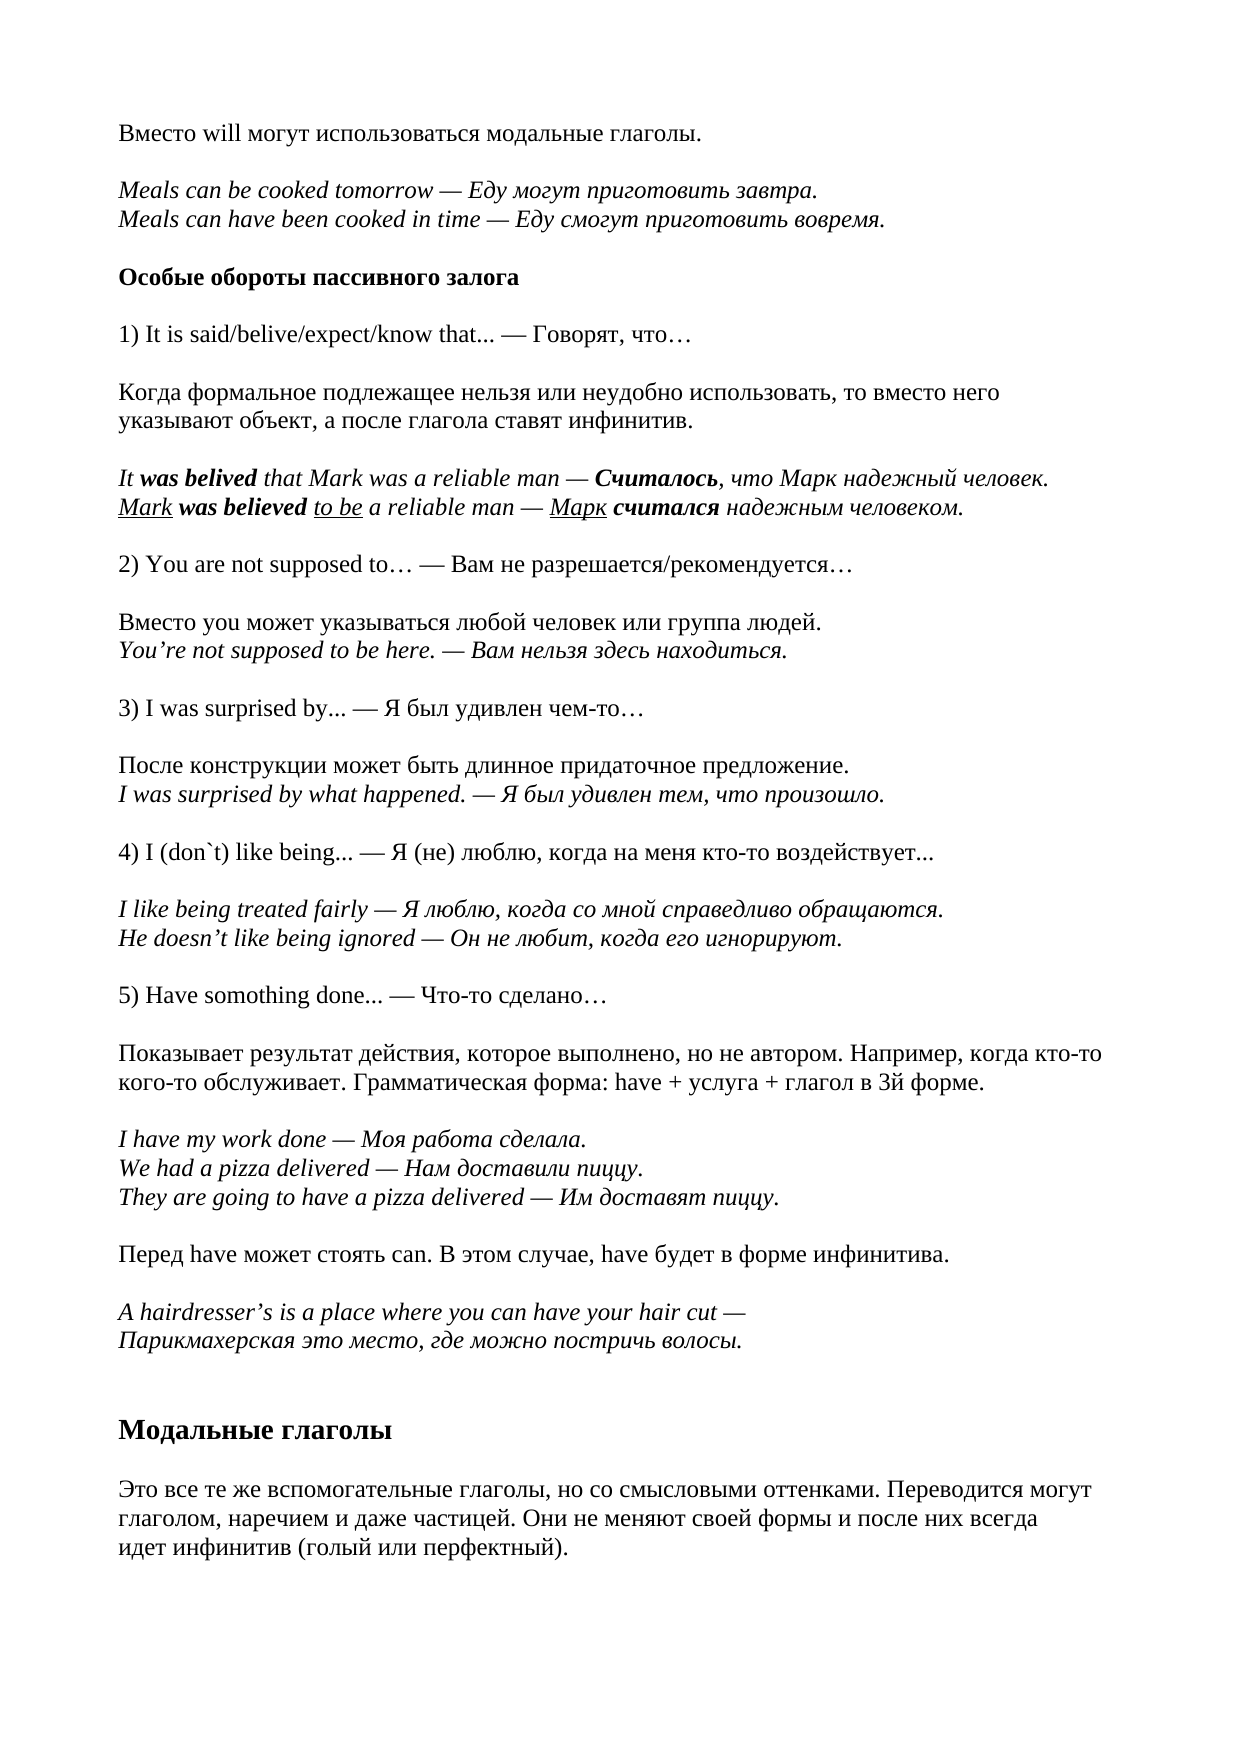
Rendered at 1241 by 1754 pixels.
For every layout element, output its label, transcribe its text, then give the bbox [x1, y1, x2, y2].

text 1) It is said/belive/expect/know that... — Говорят, что… [118, 319, 1122, 348]
text Парикмахерская это место, где можно постричь волосы. [118, 1326, 1122, 1354]
text He doesn’t like being ignored — Он не любит, когда его игнорируют. [118, 923, 1122, 952]
text Показывает результат действия, которое выполнено, но не автором. Например, когда кто-то кого-то обслуживает. Грамматическая форма: have + услуга + глагол в 3й форме. [118, 1038, 1122, 1096]
text Вместо will могут использоваться модальные глаголы. [118, 118, 1122, 147]
text We had a pizza delivered — Нам доставили пиццу. [118, 1153, 1122, 1182]
text 5) Have somothing done... — Что-то сделано… [118, 981, 1122, 1009]
text Meals can be cooked tomorrow — Еду могут приготовить завтра. [118, 176, 1122, 204]
text I like being treated fairly — Я люблю, когда со мной справедливо обращаются. [118, 894, 1122, 923]
text После конструкции может быть длинное придаточное предложение. [118, 751, 1122, 779]
text 3) I was surprised by... — Я был удивлен чем-то… [118, 693, 1122, 722]
text Вместо you может указываться любой человек или группа людей. [118, 607, 1122, 636]
text I have my work done — Моя работа сделала. [118, 1124, 1122, 1153]
text I was surprised by what happened. — Я был удивлен тем, что произошло. [118, 779, 1122, 808]
text указывают объект, а после глагола ставят инфинитив. [118, 406, 1122, 434]
text Модальные глаголы [118, 1412, 1122, 1445]
text Когда формальное подлежащее нельзя или неудобно использовать, то вместо него [118, 377, 1122, 406]
text 2) You are not supposed to… — Вам не разрешается/рекомендуется… [118, 549, 1122, 578]
text Перед have может стоять can. В этом случае, have будет в форме инфинитива. [118, 1239, 1122, 1268]
text A hairdresser’s is a place where you can have your hair cut — [118, 1297, 1122, 1326]
text 4) I (don`t) like being... — Я (не) люблю, когда на меня кто-то воздействует... [118, 837, 1122, 866]
text They are going to have a pizza delivered — Им доставят пиццу. [118, 1182, 1122, 1211]
text You’re not supposed to be here. — Вам нельзя здесь находиться. [118, 636, 1122, 664]
text Mark was believed to be a reliable man — Марк считался надежным человеком. [118, 492, 1122, 521]
text Особые обороты пассивного залога [118, 262, 1122, 291]
text Это все те же вспомогательные глаголы, но со смысловыми оттенками. Переводится могут глаголом, наречием и даже частицей. Они не меняют своей формы и после них всегда [118, 1474, 1122, 1532]
text It was belived that Mark was a reliable man — Считалось, что Марк надежный человек. [118, 463, 1122, 492]
text идет инфинитив (голый или перфектный). [118, 1532, 1122, 1560]
text Meals can have been cooked in time — Еду смогут приготовить вовремя. [118, 204, 1122, 233]
